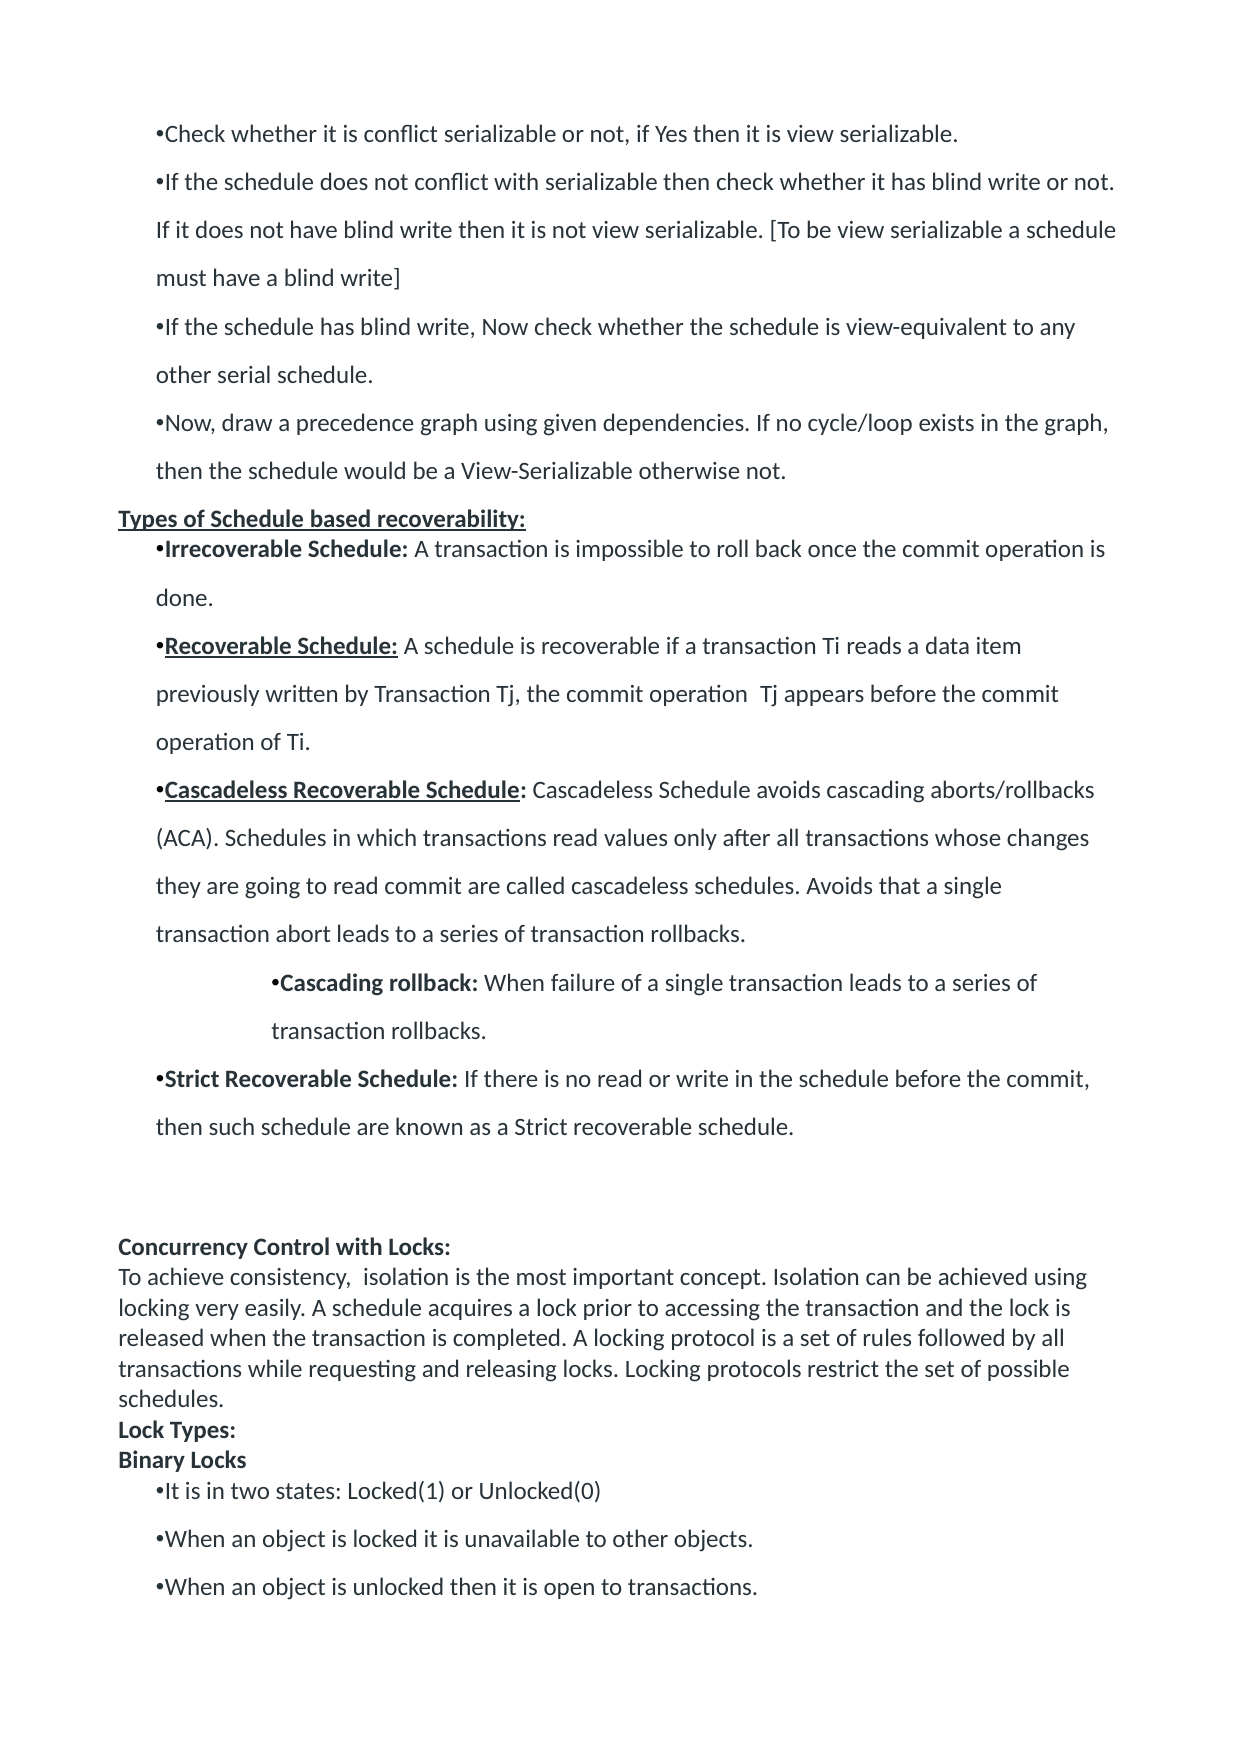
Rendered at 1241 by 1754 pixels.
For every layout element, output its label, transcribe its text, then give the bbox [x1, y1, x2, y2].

list When an object is locked it is unavailable to other objects. [156, 1523, 1122, 1553]
text Binary Locks [118, 1444, 1122, 1475]
list Check whether it is conflict serializable or not, if Yes then it is view serializable. [156, 118, 1122, 149]
list Strict Recoverable Schedule: If there is no read or write in the schedule before the commit, then such schedule are known as a Strict recoverable schedule. [156, 1063, 1122, 1142]
text Concurrency Control with Locks: [118, 1231, 1122, 1261]
list Cascadeless Recoverable Schedule: Cascadeless Schedule avoids cascading aborts/rollbacks (ACA). Schedules in which transactions read values only after all transactions whose changes they are going to read commit are called cascadeless schedules. Avoids that a single transaction abort leads to a series of transaction rollbacks. [156, 774, 1122, 949]
list When an object is unlocked then it is open to transactions. [156, 1571, 1122, 1602]
list It is in two states: Locked(1) or Unlocked(0) [156, 1475, 1122, 1505]
list Now, draw a precedence graph using given dependencies. If no cycle/loop exists in the graph, then the schedule would be a View-Serializable otherwise not. [156, 407, 1122, 486]
text Types of Schedule based recoverability: [118, 503, 1122, 534]
list Irrecoverable Schedule: A transaction is impossible to roll back once the commit operation is done. [156, 534, 1122, 612]
list Cascading rollback: When failure of a single transaction leads to a series of transaction rollbacks. [193, 967, 1122, 1045]
list Recoverable Schedule: A schedule is recoverable if a transaction Ti reads a data item previously written by Transaction Tj, the commit operation Tj appears before the commit operation of Ti. [156, 630, 1122, 757]
list If the schedule has blind write, Now check whether the schedule is view-equivalent to any other serial schedule. [156, 311, 1122, 389]
text To achieve consistency, isolation is the most important concept. Isolation can be achieved using locking very easily. A schedule acquires a lock prior to accessing the transaction and the lock is released when the transaction is completed. A locking protocol is a set of rules followed by all transactions while requesting and releasing locks. Locking protocols restrict the set of possible schedules. [118, 1261, 1122, 1414]
text Lock Types: [118, 1414, 1122, 1444]
list If the schedule does not conflict with serializable then check whether it has blind write or not. If it does not have blind write then it is not view serializable. [To be view serializable a schedule must have a blind write] [156, 166, 1122, 293]
